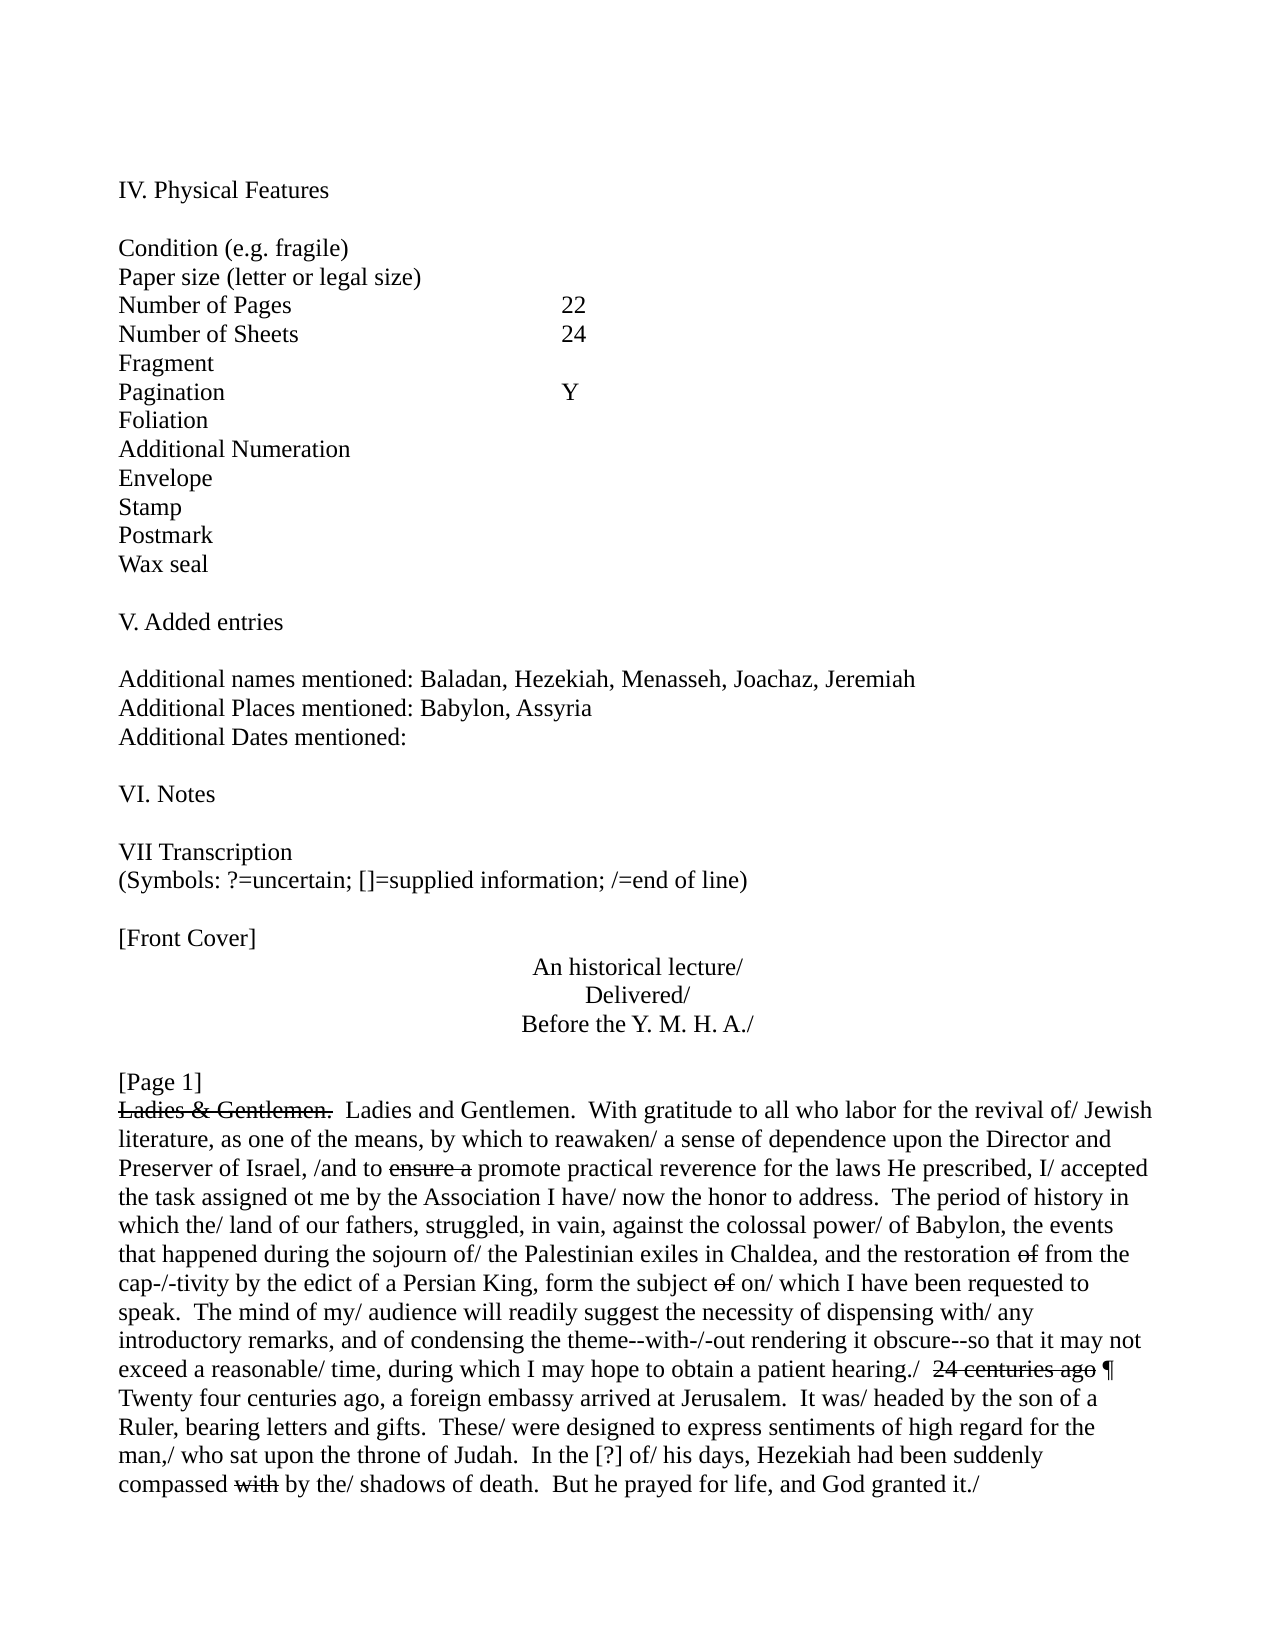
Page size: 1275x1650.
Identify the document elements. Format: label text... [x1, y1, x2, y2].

text Postma rk [118, 521, 1157, 549]
text Wax seal [118, 549, 1157, 578]
text (Symbols: ?=uncertain; []=supplied information; /=end of line) [118, 866, 1157, 894]
text VII Transcription [118, 837, 1157, 866]
text [Page 1] [118, 1067, 1157, 1096]
text Condition (e.g. fragile) [118, 233, 1157, 262]
text Number of Sheets 24 [118, 319, 1157, 348]
text Paper size (letter or legal size) [118, 262, 1157, 291]
text IV. Physical Features [118, 176, 1157, 204]
text Number of Pages 22 [118, 291, 1157, 319]
text Additional Numeration [118, 434, 1157, 463]
text Before the Y. M. H. A./ [118, 1009, 1157, 1038]
text V. Added entries [118, 607, 1157, 636]
text Foliation [118, 406, 1157, 434]
text Pagination Y [118, 377, 1157, 406]
text Envelope [118, 463, 1157, 492]
text Fragment [118, 348, 1157, 377]
text Ladies & Gentlemen. Ladies and Gentlemen. With gratitude to all who labor for the revival of/ Jewish literature, as one of the means, by which to reawaken/ a sense of dependence upon the Director and Preserver of Israel, /and to ensure a promote practical reverence for the laws He prescribed, I/ accepted the task assigned ot me by the Association I have/ now the honor to address. The period of history in which the/ land of our fathers, struggled, in vain, against the colossal power/ of Babylon, the events that happened during the sojourn of/ the Palestinian exiles in Chaldea, and the restoration of from the cap-/-tivity by the edict of a Persian King, form the subject of on/ which I have been requested to speak. The mind of my/ audience will readily suggest the necessity of dispensing with/ any introductory remarks, and of condensing the theme--with-/-out rendering it obscure--so that it may not exceed a reasonable/ time, during which I may hope to obtain a patient hearing./ 24 centuries ago ¶ Twenty four centuries ago, a foreign embassy arrived at Jerusalem. It was/ headed by the son of a Ruler, bearing letters and gifts. These/ were designed to express sentiments of high regard for the man,/ who sat upon the throne of Judah. In the [?] of/ his days, Hezekiah had been suddenly compassed with by the/ shadows of death. But he prayed for life, and God granted it./ [118, 1096, 1157, 1498]
text Stamp [118, 492, 1157, 521]
text VI. Notes [118, 779, 1157, 808]
text [Front Cover] [118, 923, 1157, 952]
text Additional Dates mentioned: [118, 722, 1157, 751]
text An historical lecture/ [118, 952, 1157, 981]
text Additional Places mentioned: Babylon, Assyria [118, 693, 1157, 722]
text Additional names mentioned: Baladan, Hezekiah, Menasseh, Joachaz, Jeremiah [118, 664, 1157, 693]
text Delivered/ [118, 981, 1157, 1009]
